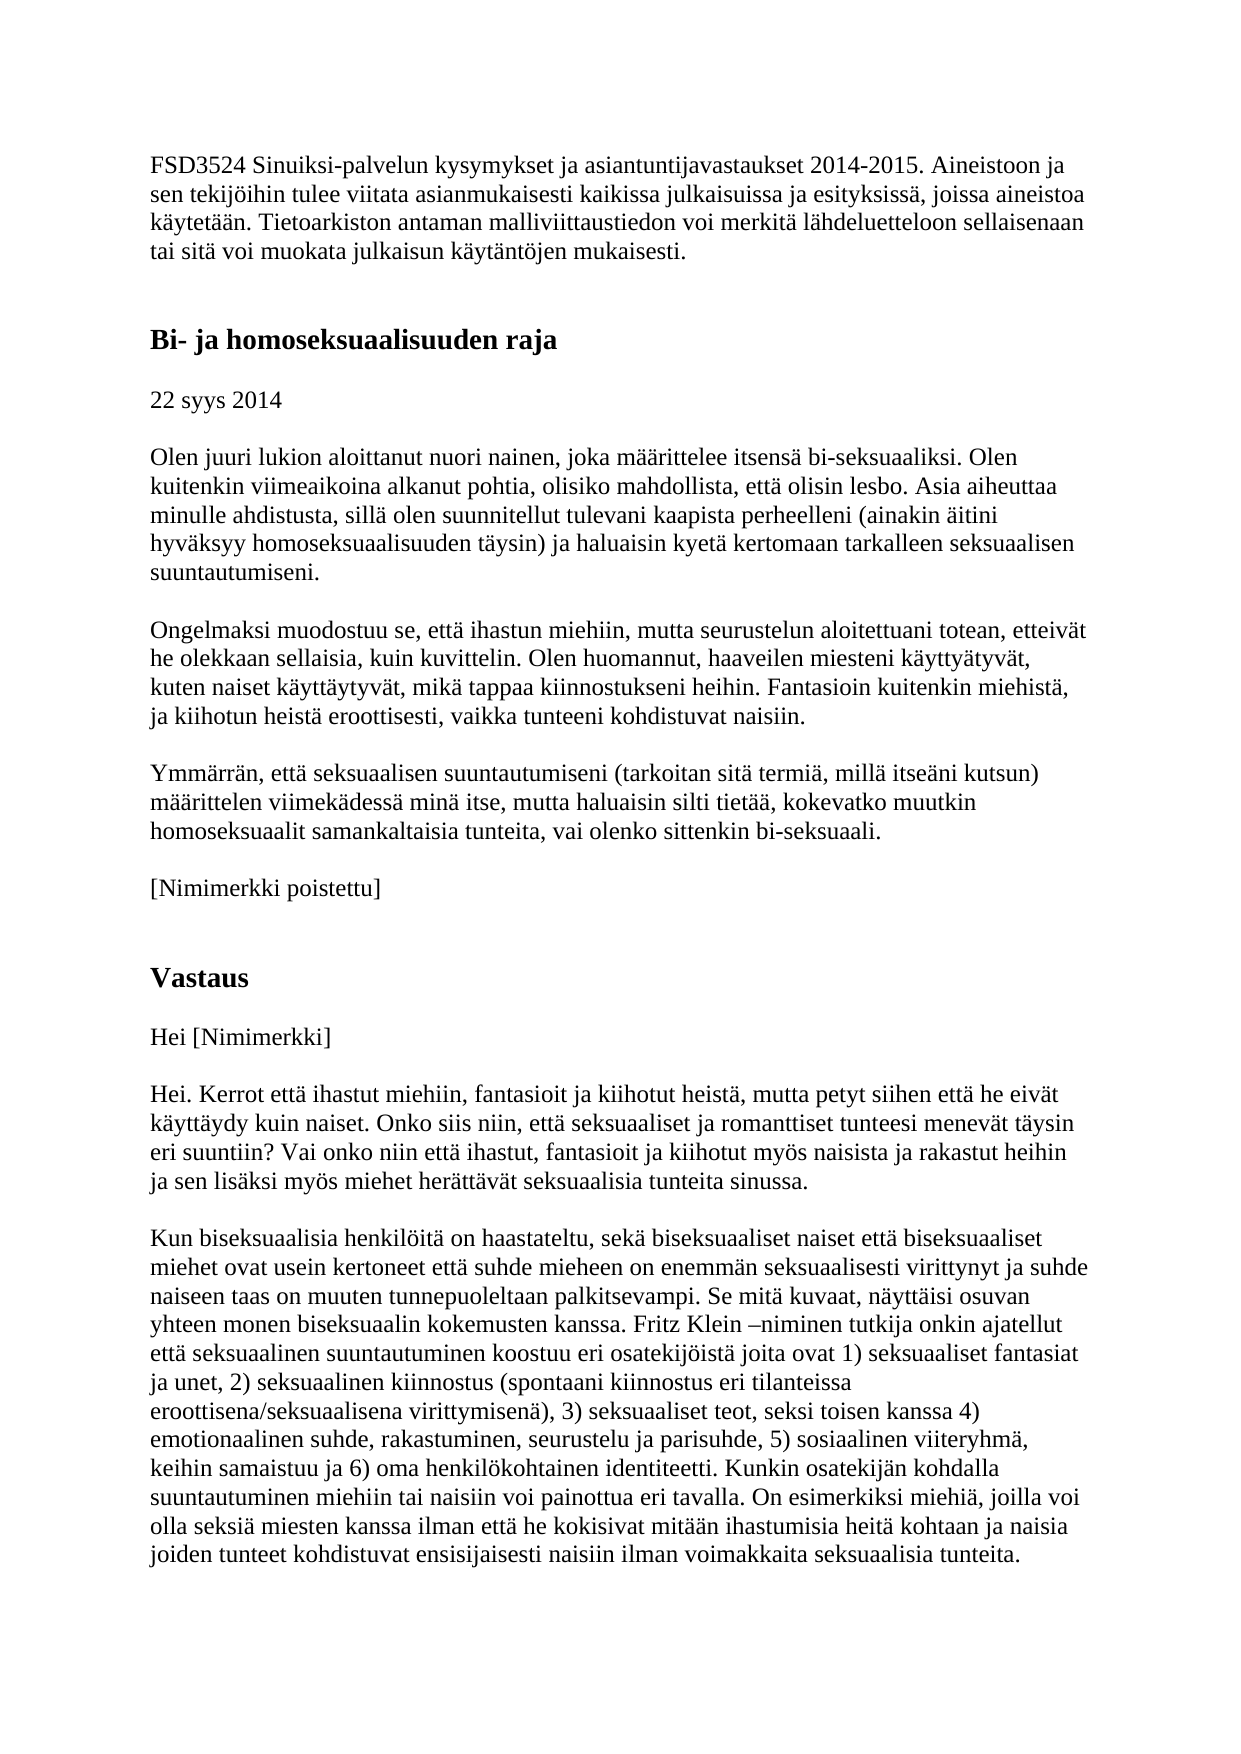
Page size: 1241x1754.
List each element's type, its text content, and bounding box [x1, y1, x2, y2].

text Vastaus [150, 960, 1090, 993]
text [Nimimerkki poistettu] [150, 873, 1090, 902]
text Bi- ja homoseksuaalisuuden raja [150, 322, 1090, 356]
text Olen juuri lukion aloittanut nuori nainen, joka määrittelee itsensä bi-seksuaaliksi. Olen kuitenkin viimeaikoina alkanut pohtia, olisiko mahdollista, että olisin lesbo. Asia aiheuttaa minulle ahdistusta, sillä olen suunnitellut tulevani kaapista perheelleni (ainakin äitini hyväksyy homoseksuaalisuuden täysin) ja haluaisin kyetä kertomaan tarkalleen seksuaalisen suuntautumiseni. Ongelmaksi muodostuu se, että ihastun miehiin, mutta seurustelun aloitettuani totean, etteivät he olekkaan sellaisia, kuin kuvittelin. Olen huomannut, haaveilen miesteni käyttyätyvät, kuten naiset käyttäytyvät, mikä tappaa kiinnostukseni heihin. Fantasioin kuitenkin miehistä, ja kiihotun heistä eroottisesti, vaikka tunteeni kohdistuvat naisiin. Ymmärrän, että seksuaalisen suuntautumiseni (tarkoitan sitä termiä, millä itseäni kutsun) määrittelen viimekädessä minä itse, mutta haluaisin silti tietää, kokevatko muutkin homoseksuaalit samankaltaisia tunteita, vai olenko sittenkin bi-seksuaali. [150, 442, 1090, 845]
text Hei [Nimimerkki] Hei. Kerrot että ihastut miehiin, fantasioit ja kiihotut heistä, mutta petyt siihen että he eivät käyttäydy kuin naiset. Onko siis niin, että seksuaaliset ja romanttiset tunteesi menevät täysin eri suuntiin? Vai onko niin että ihastut, fantasioit ja kiihotut myös naisista ja rakastut heihin ja sen lisäksi myös miehet herättävät seksuaalisia tunteita sinussa. Kun biseksuaalisia henkilöitä on haastateltu, sekä biseksuaaliset naiset että biseksuaaliset miehet ovat usein kertoneet että suhde mieheen on enemmän seksuaalisesti virittynyt ja suhde naiseen taas on muuten tunnepuoleltaan palkitsevampi. Se mitä kuvaat, näyttäisi osuvan yhteen monen biseksuaalin kokemusten kanssa. Fritz Klein –niminen tutkija onkin ajatellut että seksuaalinen suuntautuminen koostuu eri osatekijöistä joita ovat 1) seksuaaliset fantasiat ja unet, 2) seksuaalinen kiinnostus (spontaani kiinnostus eri tilanteissa eroottisena/seksuaalisena virittymisenä), 3) seksuaaliset teot, seksi toisen kanssa 4) emotionaalinen suhde, rakastuminen, seurustelu ja parisuhde, 5) sosiaalinen viiteryhmä, keihin samaistuu ja 6) oma henkilökohtainen identiteetti. Kunkin osatekijän kohdalla suuntautuminen miehiin tai naisiin voi painottua eri tavalla. On esimerkiksi miehiä, joilla voi olla seksiä miesten kanssa ilman että he kokisivat mitään ihastumisia heitä kohtaan ja naisia joiden tunteet kohdistuvat ensisijaisesti naisiin ilman voimakkaita seksuaalisia tunteita. [150, 1022, 1090, 1597]
text 22 syys 2014 [150, 385, 1090, 413]
text FSD3524 Sinuiksi-palvelun kysymykset ja asiantuntijavastaukset 2014-2015. Aineistoon ja sen tekijöihin tulee viitata asianmukaisesti kaikissa julkaisuissa ja esityksissä, joissa aineistoa käytetään. Tietoarkiston antaman malliviittaustiedon voi merkitä lähdeluetteloon sellaisenaan tai sitä voi muokata julkaisun käytäntöjen mukaisesti. [150, 150, 1090, 265]
